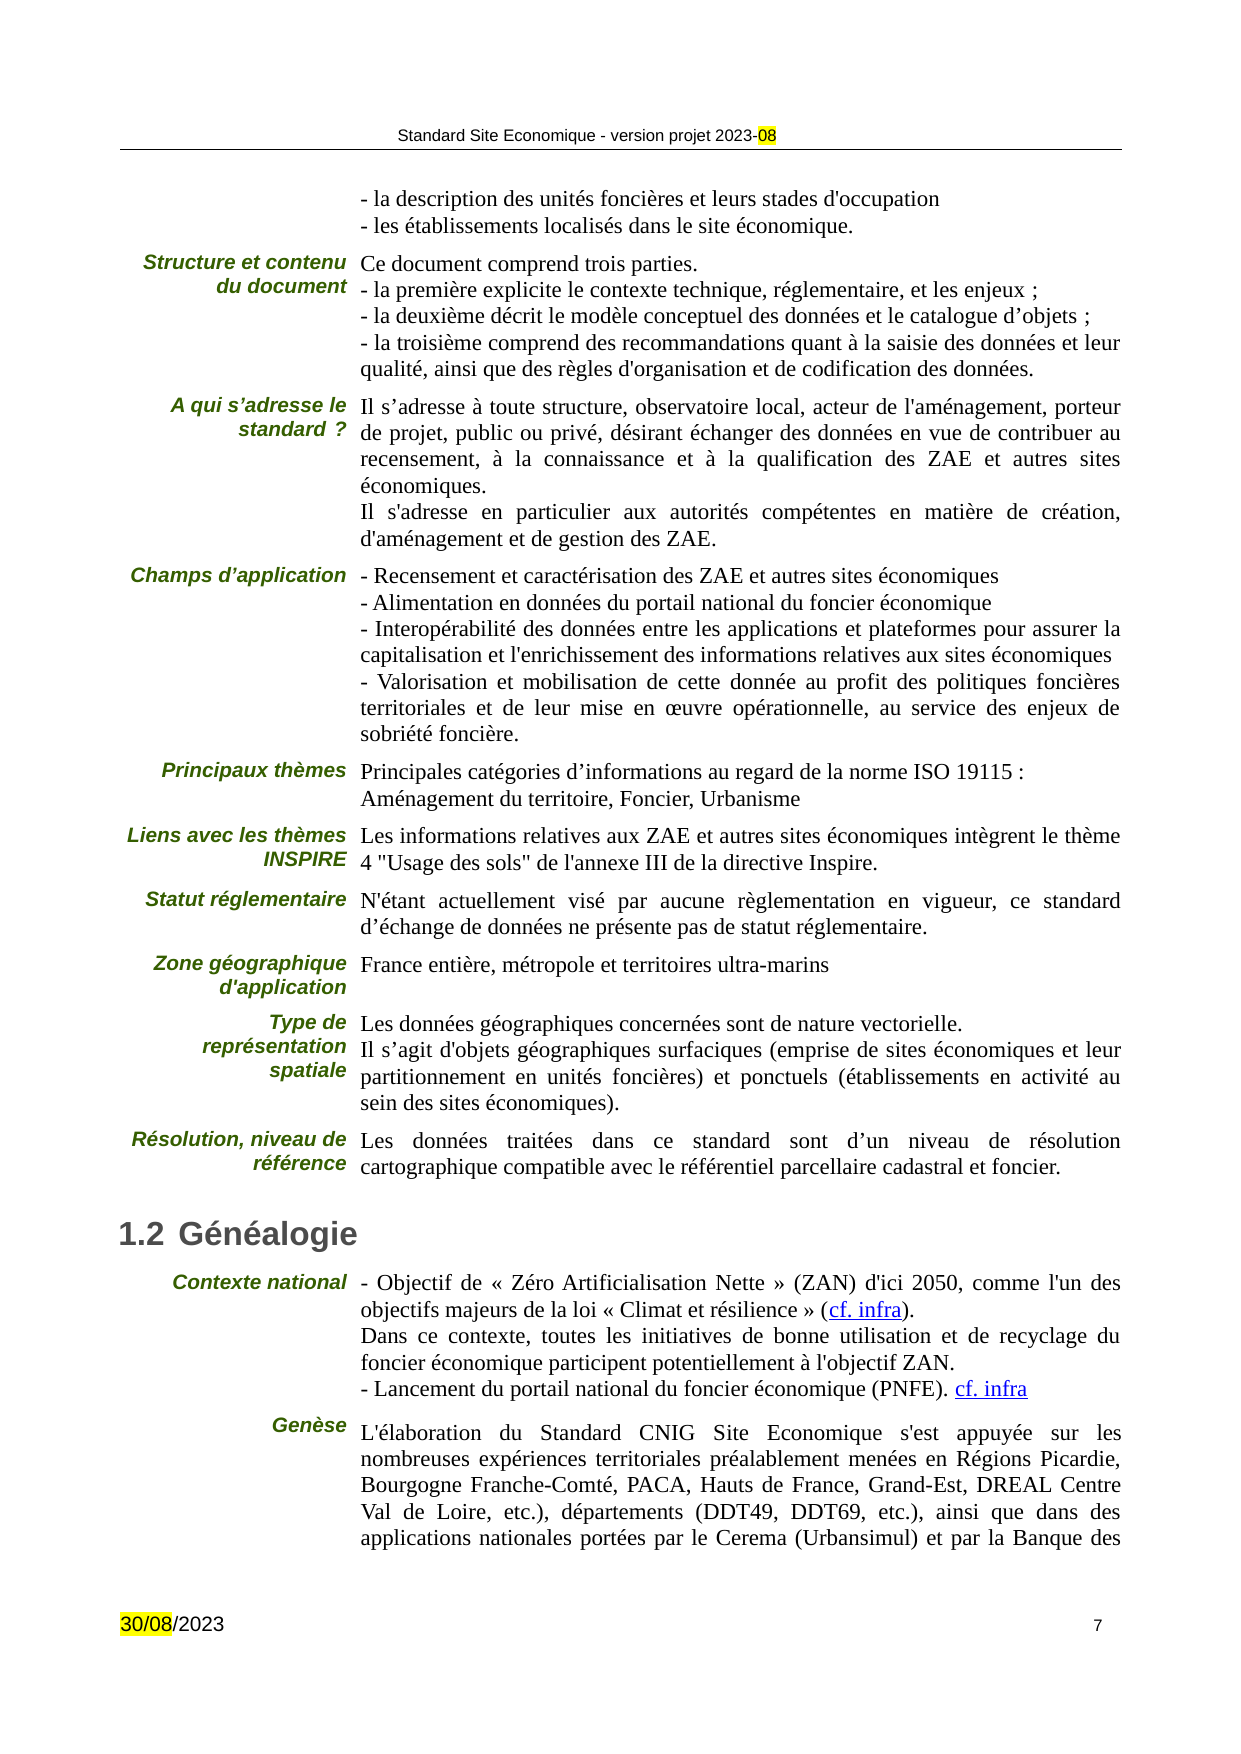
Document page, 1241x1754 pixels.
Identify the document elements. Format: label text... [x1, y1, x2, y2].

table_cell Les informations relatives aux ZAE et autres sites économiques intègrent le thème 4 "Usage des sols" de l'annexe III de la directive Inspire. [354, 817, 1122, 881]
table_cell France entière, métropole et territoires ultra-marins [354, 945, 1122, 1004]
table_cell Zone géographique d'application [118, 945, 354, 1004]
table_cell Liens avec les thèmes INSPIRE [118, 817, 354, 881]
table_cell - la description des unités foncières et leurs stades d'occupation - les établissements localisés dans le site économique. [354, 180, 1122, 244]
table_cell Statut réglementaire [118, 881, 354, 945]
table_header - Objectif de « Zéro Artificialisation Nette » (ZAN) d'ici 2050, comme l'un des objectifs majeurs de la loi « Climat et résilience » (cf. infra). Dans ce contexte, toutes les initiatives de bonne utilisation et de recyclage du foncier économique participent potentiellement à l'objectif ZAN. - Lancement du portail national du foncier économique (PNFE). cf. infra [354, 1264, 1122, 1407]
table_header Contexte national [118, 1264, 354, 1407]
table_cell Type de représentation spatiale [118, 1005, 354, 1121]
table_cell Ce document comprend trois parties. - la première explicite le contexte technique, réglementaire, et les enjeux ; - la deuxième décrit le modèle conceptuel des données et le catalogue d’objets ; - la troisième comprend des recommandations quant à la saisie des données et leur qualité, ainsi que des règles d'organisation et de codification des données. [354, 244, 1122, 387]
table_cell Les données traitées dans ce standard sont d’un niveau de résolution cartographique compatible avec le référentiel parcellaire cadastral et foncier. [354, 1121, 1122, 1186]
table_cell A qui s’adresse le standard ? [118, 387, 354, 557]
table_cell Les données géographiques concernées sont de nature vectorielle. Il s’agit d'objets géographiques surfaciques (emprise de sites économiques et leur partitionnement en unités foncières) et ponctuels (établissements en activité au sein des sites économiques). [354, 1005, 1122, 1121]
subtitle Généalogie [118, 1213, 1122, 1252]
table_cell - Recensement et caractérisation des ZAE et autres sites économiques - Alimentation en données du portail national du foncier économique - Interopérabilité des données entre les applications et plateformes pour assurer la capitalisation et l'enrichissement des informations relatives aux sites économiques - Valorisation et mobilisation de cette donnée au profit des politiques foncières territoriales et de leur mise en œuvre opérationnelle, au service des enjeux de sobriété foncière. [354, 557, 1122, 753]
table_cell Genèse [118, 1407, 354, 1556]
table_cell Champs d’application [118, 557, 354, 753]
table_cell [118, 180, 354, 244]
table_cell Structure et contenu du document [118, 244, 354, 387]
table_cell Principaux thèmes [118, 753, 354, 817]
table_cell Principales catégories d’informations au regard de la norme ISO 19115 : Aménagement du territoire, Foncier, Urbanisme [354, 753, 1122, 817]
table_cell L'élaboration du Standard CNIG Site Economique s'est appuyée sur les nombreuses expériences territoriales préalablement menées en Régions Picardie, Bourgogne Franche-Comté, PACA, Hauts de France, Grand-Est, DREAL Centre Val de Loire, etc.), départements (DDT49, DDT69, etc.), ainsi que dans des applications nationales portées par le Cerema (Urbansimul) et par la Banque des [354, 1407, 1122, 1556]
table_cell N'étant actuellement visé par aucune règlementation en vigueur, ce standard d’échange de données ne présente pas de statut réglementaire. [354, 881, 1122, 945]
table_cell Résolution, niveau de référence [118, 1121, 354, 1186]
table_cell Il s’adresse à toute structure, observatoire local, acteur de l'aménagement, porteur de projet, public ou privé, désirant échanger des données en vue de contribuer au recensement, à la connaissance et à la qualification des ZAE et autres sites économiques. Il s'adresse en particulier aux autorités compétentes en matière de création, d'aménagement et de gestion des ZAE. [354, 387, 1122, 557]
